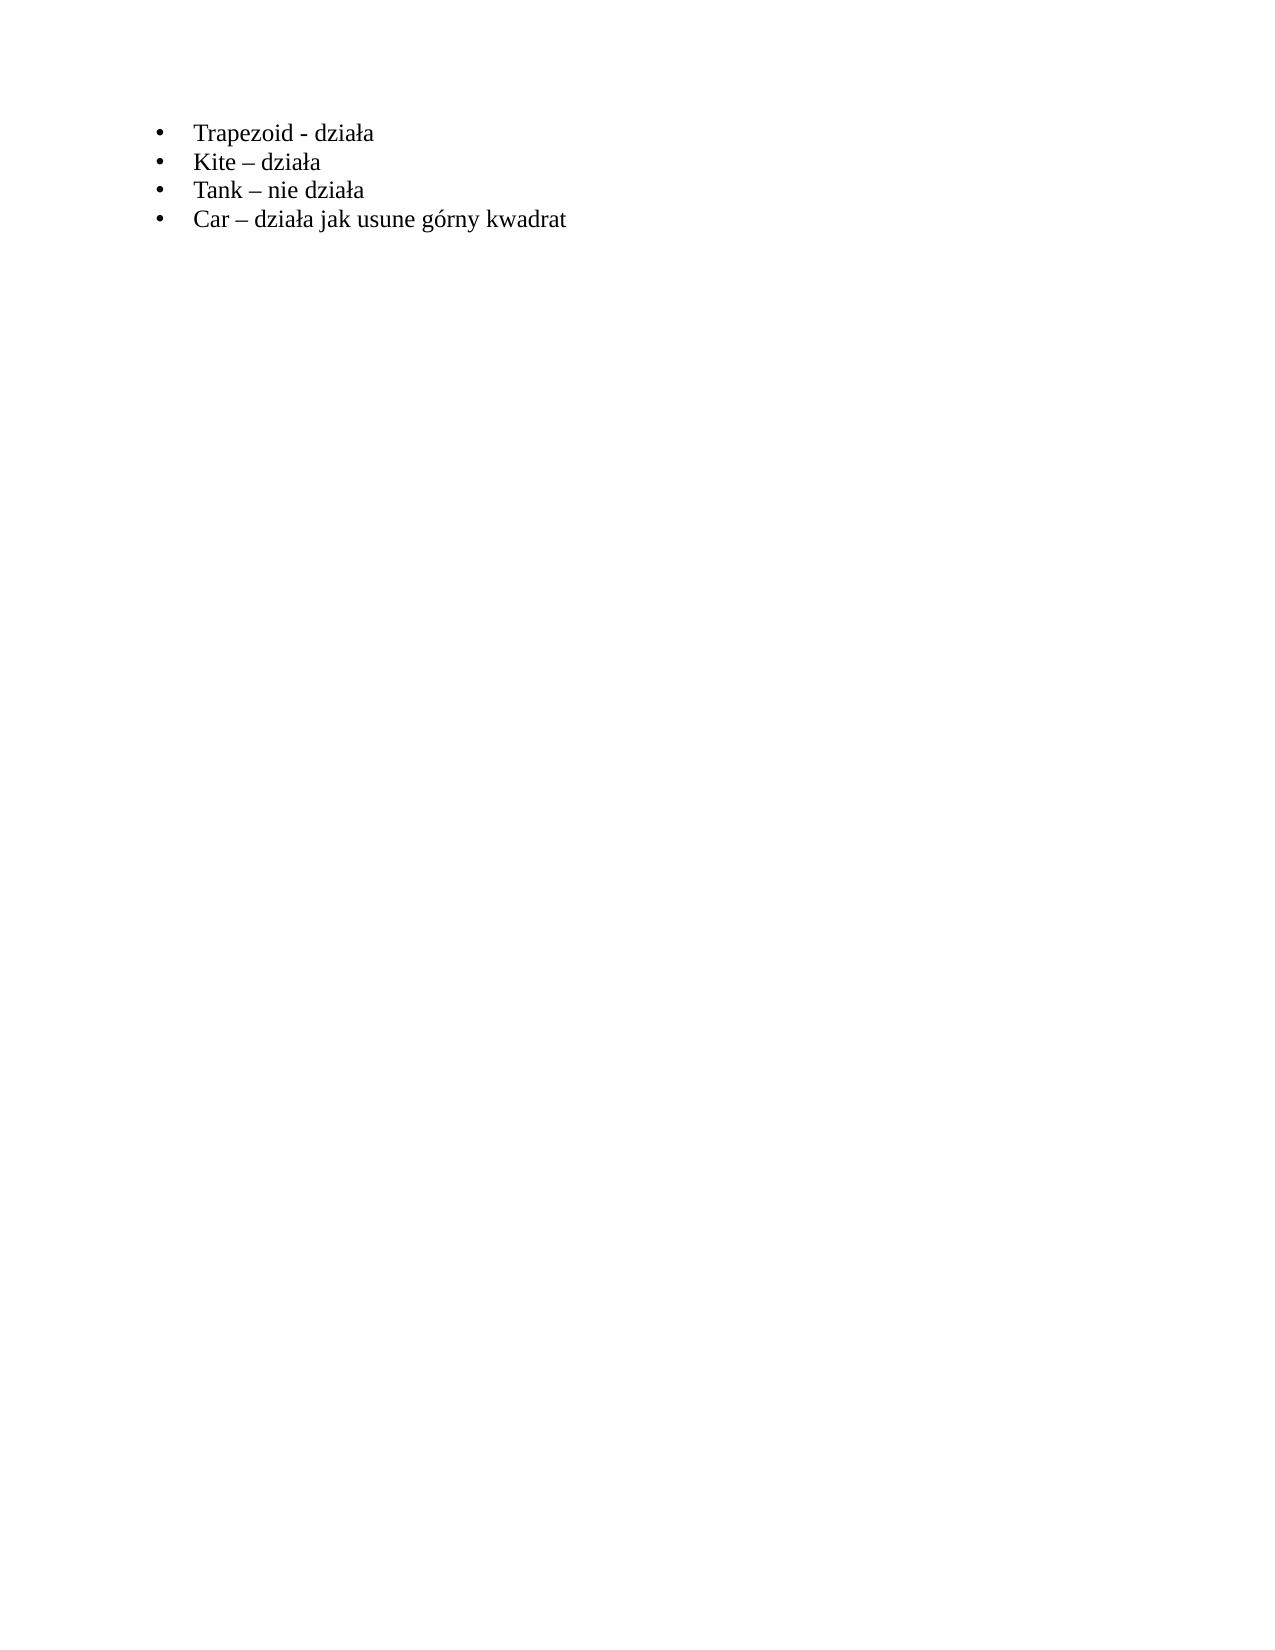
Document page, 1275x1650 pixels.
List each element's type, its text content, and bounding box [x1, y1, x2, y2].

list Trapezoid - działa [156, 118, 1157, 147]
list Car – działa jak usune górny kwadrat [156, 204, 1157, 233]
list Kite – działa [156, 147, 1157, 176]
list Tank – nie działa [156, 176, 1157, 204]
